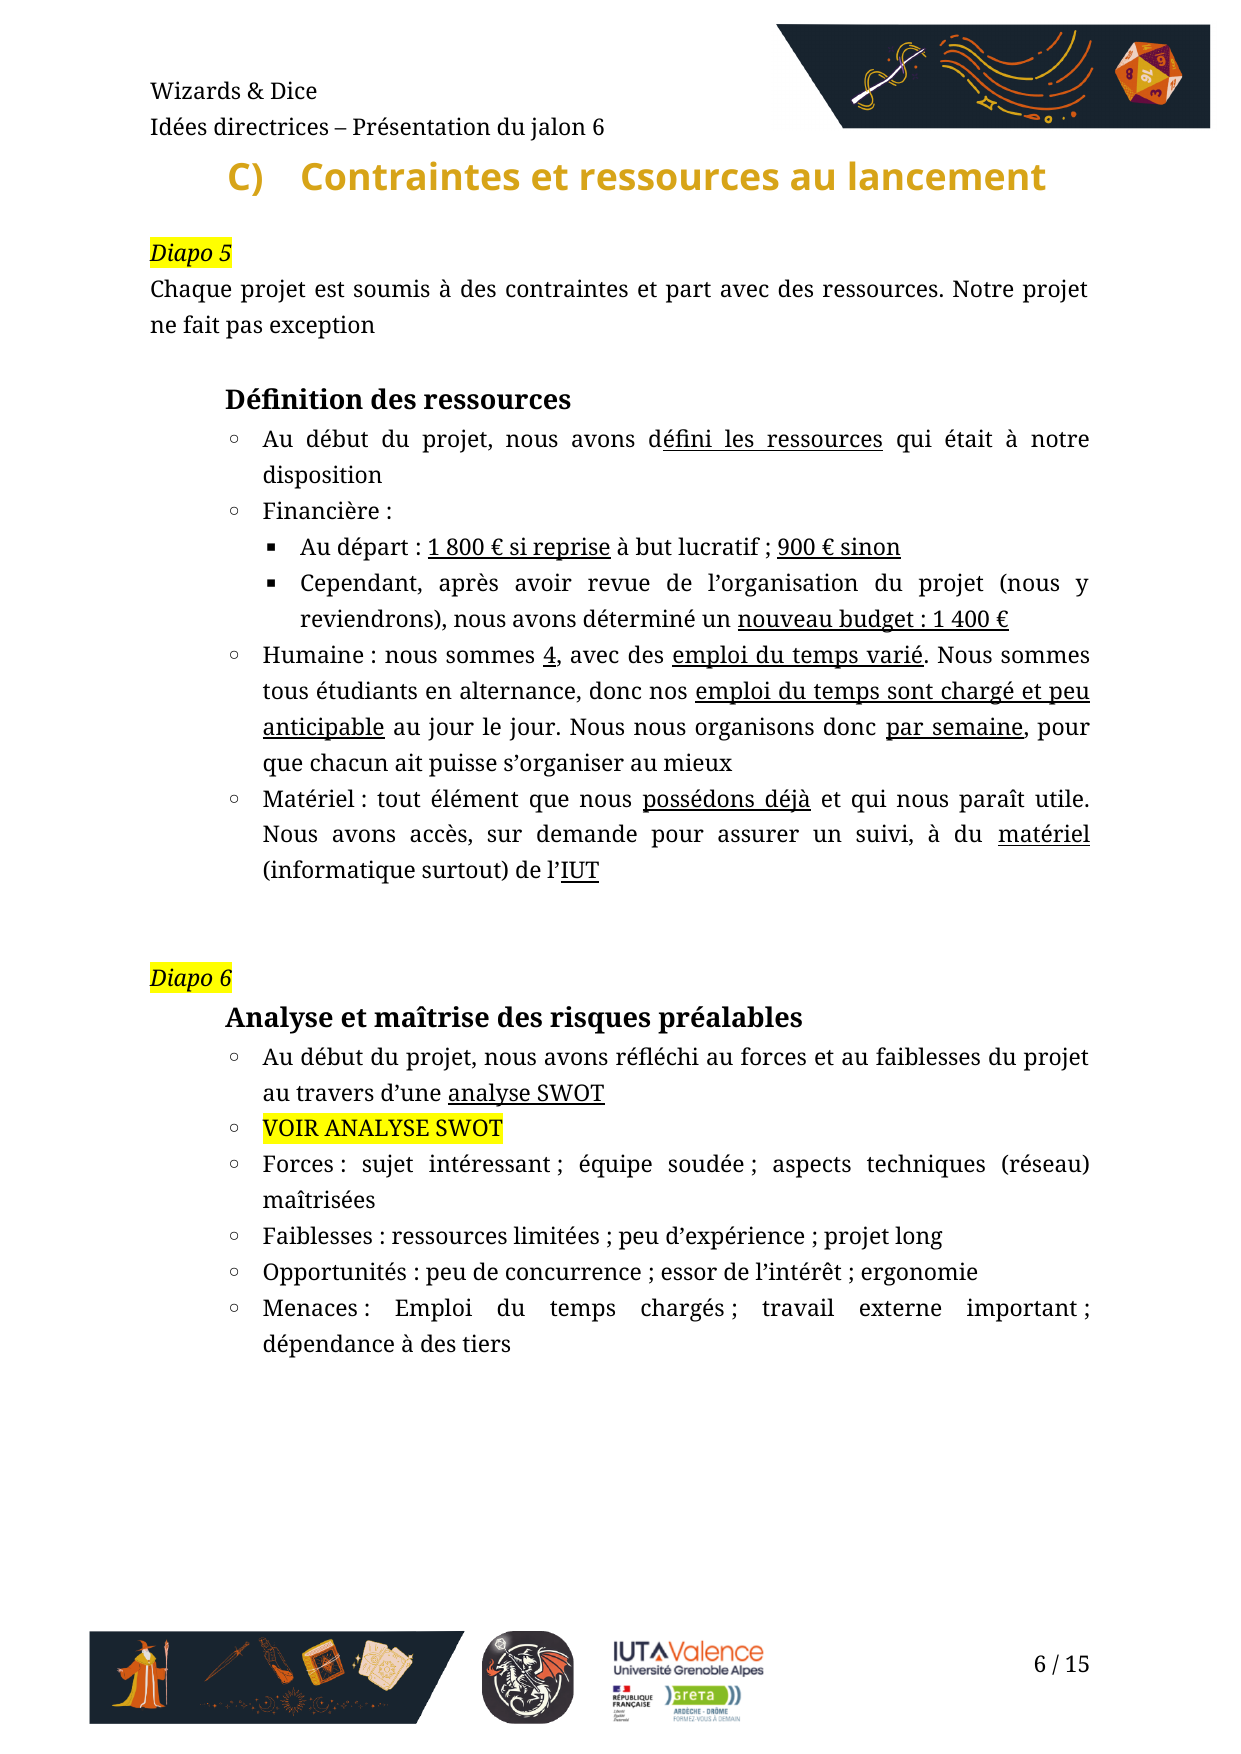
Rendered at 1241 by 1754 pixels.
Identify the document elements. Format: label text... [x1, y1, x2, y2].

text Chaque projet est soumis à des contraintes et part avec des ressources. Notre projet ne fait pas exception [150, 273, 1090, 340]
list VOIR ANALYSE SWOT [225, 1112, 1090, 1144]
list Au début du projet, nous avons défini les ressources qui était à notre disposition [225, 423, 1090, 490]
text Diapo 6 [150, 962, 1090, 993]
list Cependant, après avoir revue de l’organisation du projet (nous y reviendrons), nous avons déterminé un nouveau budget : 1 400 € [262, 567, 1090, 634]
list Faiblesses : ressources limitées ; peu d’expérience ; projet long [225, 1220, 1090, 1251]
text Diapo 5 [150, 237, 1090, 268]
list Définition des ressources [187, 381, 1090, 418]
list Financière : [225, 495, 1090, 526]
list Forces : sujet intéressant ; équipe soudée ; aspects techniques (réseau) maîtrisées [225, 1148, 1090, 1216]
list Analyse et maîtrise des risques préalables [187, 998, 1090, 1035]
list Menaces : Emploi du temps chargés ; travail externe important ; dépendance à des tiers [225, 1292, 1090, 1359]
list Au début du projet, nous avons réfléchi au forces et au faiblesses du projet au travers d’une analyse SWOT [225, 1041, 1090, 1108]
picture [81, 1620, 788, 1733]
list Au départ : 1 800 € si reprise à but lucratif ; 900 € sinon [262, 531, 1090, 562]
subtitle Contraintes et ressources au lancement [227, 150, 1090, 201]
list Matériel : tout élément que nous possédons déjà et qui nous paraît utile. Nous avons accès, sur demande pour assurer un suivi, à du matériel (informatique surtout) de l’IUT [225, 782, 1090, 886]
list Opportunités : peu de concurrence ; essor de l’intérêt ; ergonomie [225, 1256, 1090, 1287]
list Humaine : nous sommes 4, avec des emploi du temps varié. Nous sommes tous étudiants en alternance, donc nos emploi du temps sont chargé et peu anticipable au jour le jour. Nous nous organisons donc par semaine, pour que chacun ait puisse s’organiser au mieux [225, 639, 1090, 778]
picture [771, 21, 1218, 131]
